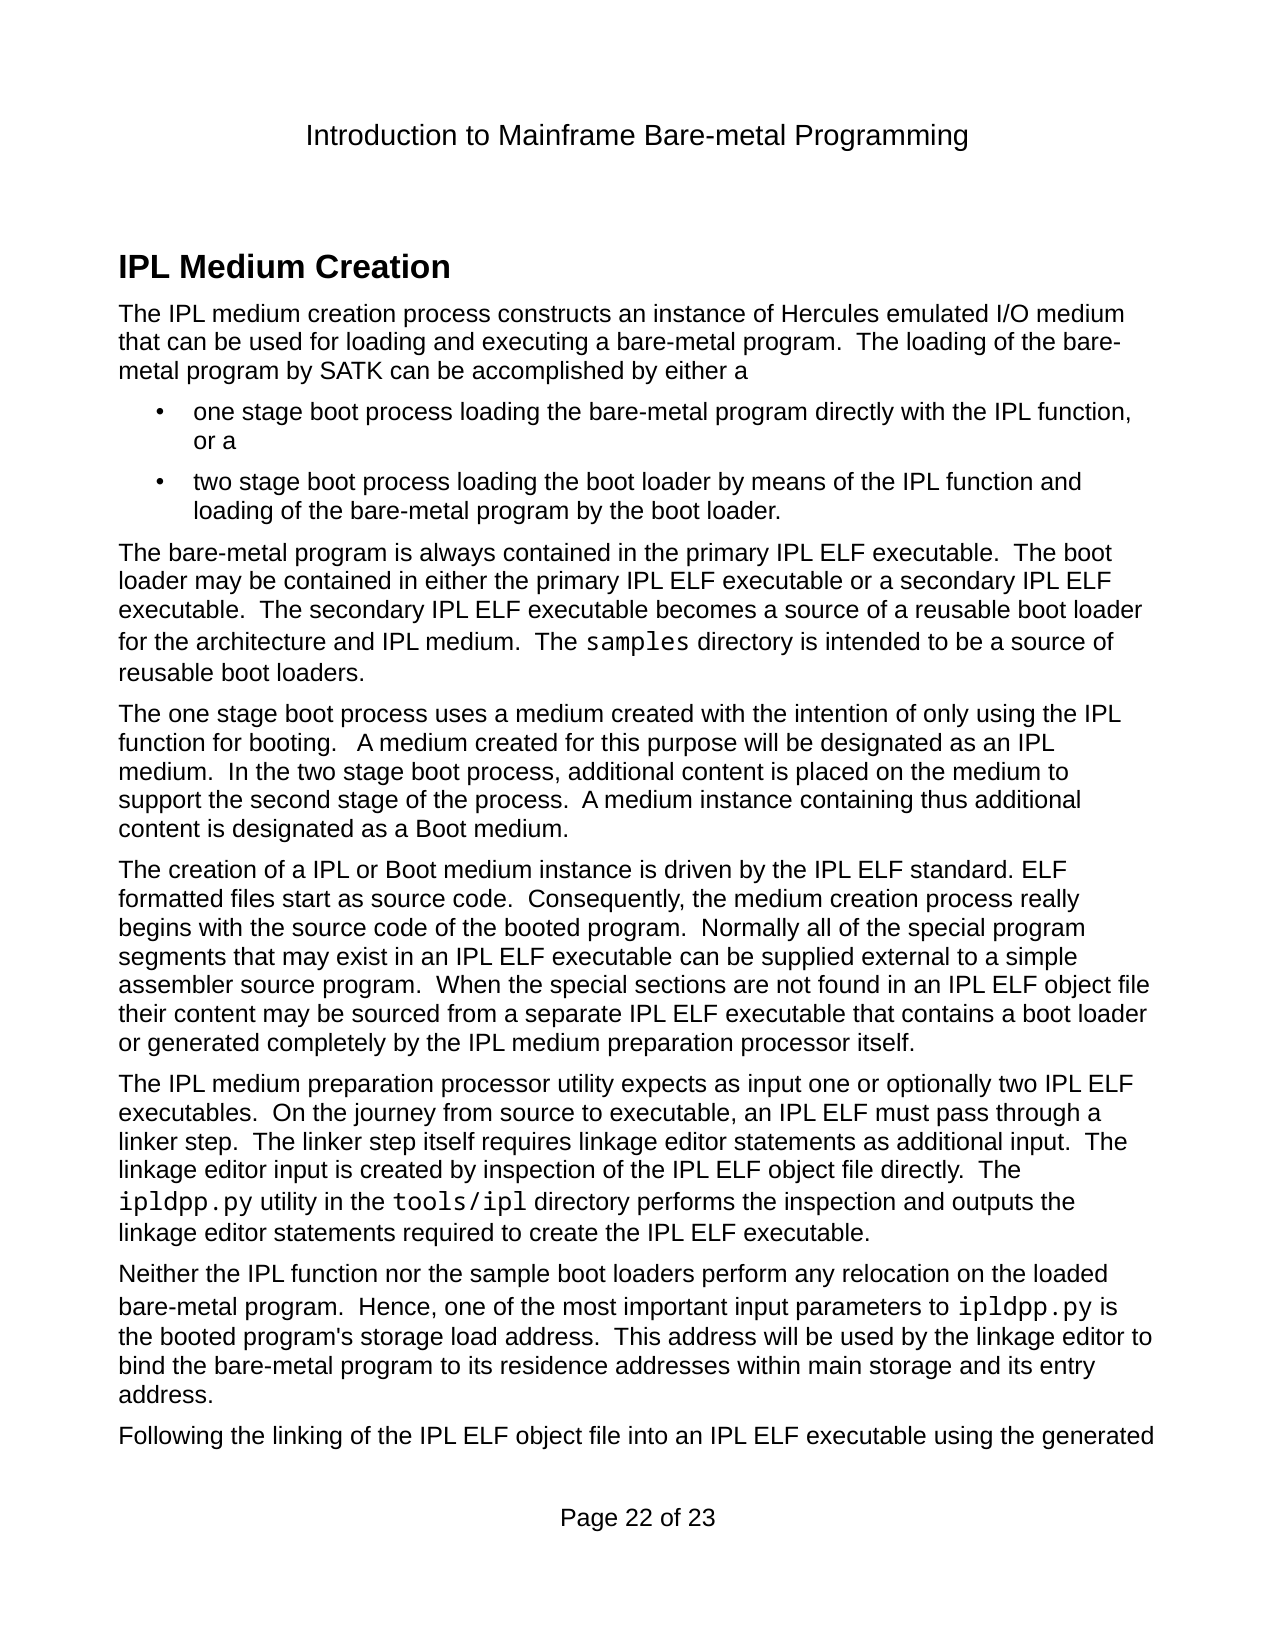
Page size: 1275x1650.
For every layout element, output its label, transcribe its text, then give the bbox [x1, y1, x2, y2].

text The IPL medium creation process constructs an instance of Hercules emulated I/O medium that can be used for loading and executing a bare-metal program. The loading of the bare-metal program by SATK can be accomplished by either a [118, 298, 1157, 385]
text Following the linking of the IPL ELF object file into an IPL ELF executable using the generated [118, 1421, 1157, 1450]
text The bare-metal program is always contained in the primary IPL ELF executable. The boot loader may be contained in either the primary IPL ELF executable or a secondary IPL ELF executable. The secondary IPL ELF executable becomes a source of a reusable boot loader for the architecture and IPL medium. The samples directory is intended to be a source of reusable boot loaders. [118, 537, 1157, 687]
text The one stage boot process uses a medium created with the intention of only using the IPL function for booting. A medium created for this purpose will be designated as an IPL medium. In the two stage boot process, additional content is placed on the medium to support the second stage of the process. A medium instance containing thus additional content is designated as a Boot medium. [118, 699, 1157, 843]
text The IPL medium preparation processor utility expects as input one or optionally two IPL ELF executables. On the journey from source to executable, an IPL ELF must pass through a linker step. The linker step itself requires linkage editor statements as additional input. The linkage editor input is created by inspection of the IPL ELF object file directly. The ipldpp.py utility in the tools/ipl directory performs the inspection and outputs the linkage editor statements required to create the IPL ELF executable. [118, 1069, 1157, 1247]
text Neither the IPL function nor the sample boot loaders perform any relocation on the loaded bare-metal program. Hence, one of the most important input parameters to ipldpp.py is the booted program's storage load address. This address will be used by the linkage editor to bind the bare-metal program to its residence addresses within main storage and its entry address. [118, 1259, 1157, 1408]
text The creation of a IPL or Boot medium instance is driven by the IPL ELF standard. ELF formatted files start as source code. Consequently, the medium creation process really begins with the source code of the booted program. Normally all of the special program segments that may exist in an IPL ELF executable can be supplied external to a simple assembler source program. When the special sections are not found in an IPL ELF object file their content may be sourced from a separate IPL ELF executable that contains a boot loader or generated completely by the IPL medium preparation processor itself. [118, 855, 1157, 1057]
list one stage boot process loading the bare-metal program directly with the IPL function, or a [156, 397, 1157, 455]
subtitle IPL Medium Creation [118, 247, 1157, 286]
list two stage boot process loading the boot loader by means of the IPL function and loading of the bare-metal program by the boot loader. [156, 467, 1157, 525]
